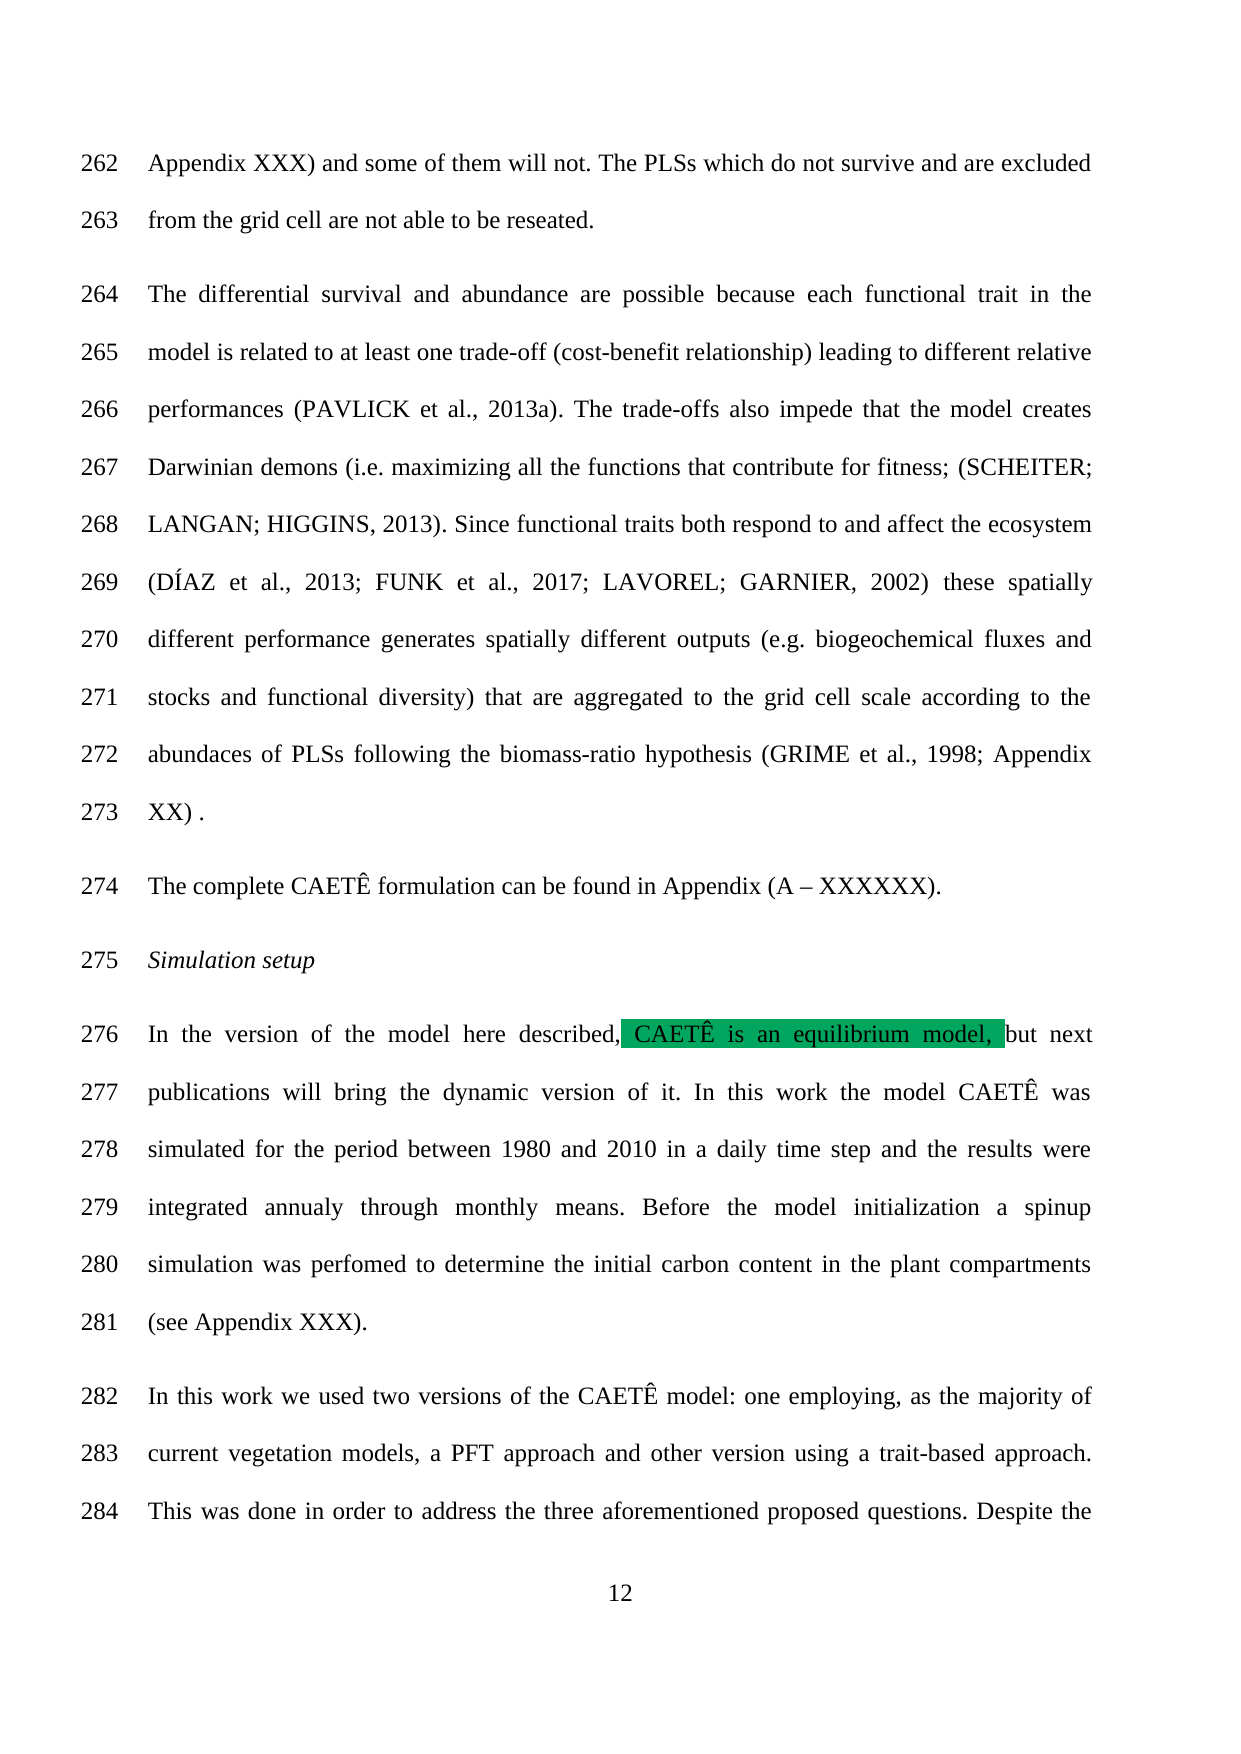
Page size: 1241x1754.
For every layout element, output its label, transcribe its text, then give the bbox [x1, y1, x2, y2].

text The complete CAETÊ formulation can be found in Appendix (A – XXXXXX). [148, 871, 1093, 900]
text The differential survival and abundance are possible because each functional trait in the model is related to at least one trade-off (cost-benefit relationship) leading to different relative performances (PAVLICK et al., 2013a)⁠. The trade-offs also impede that the model creates Darwinian demons (i.e. maximizing all the functions that contribute for fitness; (SCHEITER; LANGAN; HIGGINS, 2013)⁠. Since functional traits both respond to and affect the ecosystem (DÍAZ et al., 2013; FUNK et al., 2017; LAVOREL; GARNIER, 2002)⁠ these spatially different performance generates spatially different outputs (e.g. biogeochemical fluxes and stocks and functional diversity) that are aggregated to the grid cell scale according to the abundaces of PLSs following the biomass-ratio hypothesis (GRIME et al., 1998; Appendix XX) . [148, 279, 1093, 826]
text Appendix XXX) and some of them will not. The PLSs which do not survive and are excluded from the grid cell are not able to be reseated. [148, 148, 1093, 234]
text In this work we used two versions of the CAETÊ model: one employing, as the majority of current vegetation models, a PFT approach and other version using a trait-based approach. This was done in order to address the three aforementioned proposed questions. Despite the [148, 1381, 1093, 1525]
text In the version of the model here described, CAETÊ is an equilibrium model, but next publications will bring the dynamic version of it. In this work the model CAETÊ was simulated for the period between 1980 and 2010 in a daily time step and the results were integrated annualy through monthly means. Before the model initialization a spinup simulation was perfomed to determine the initial carbon content in the plant compartments (see Appendix XXX). [148, 1019, 1093, 1336]
text Simulation setup [148, 945, 1093, 974]
